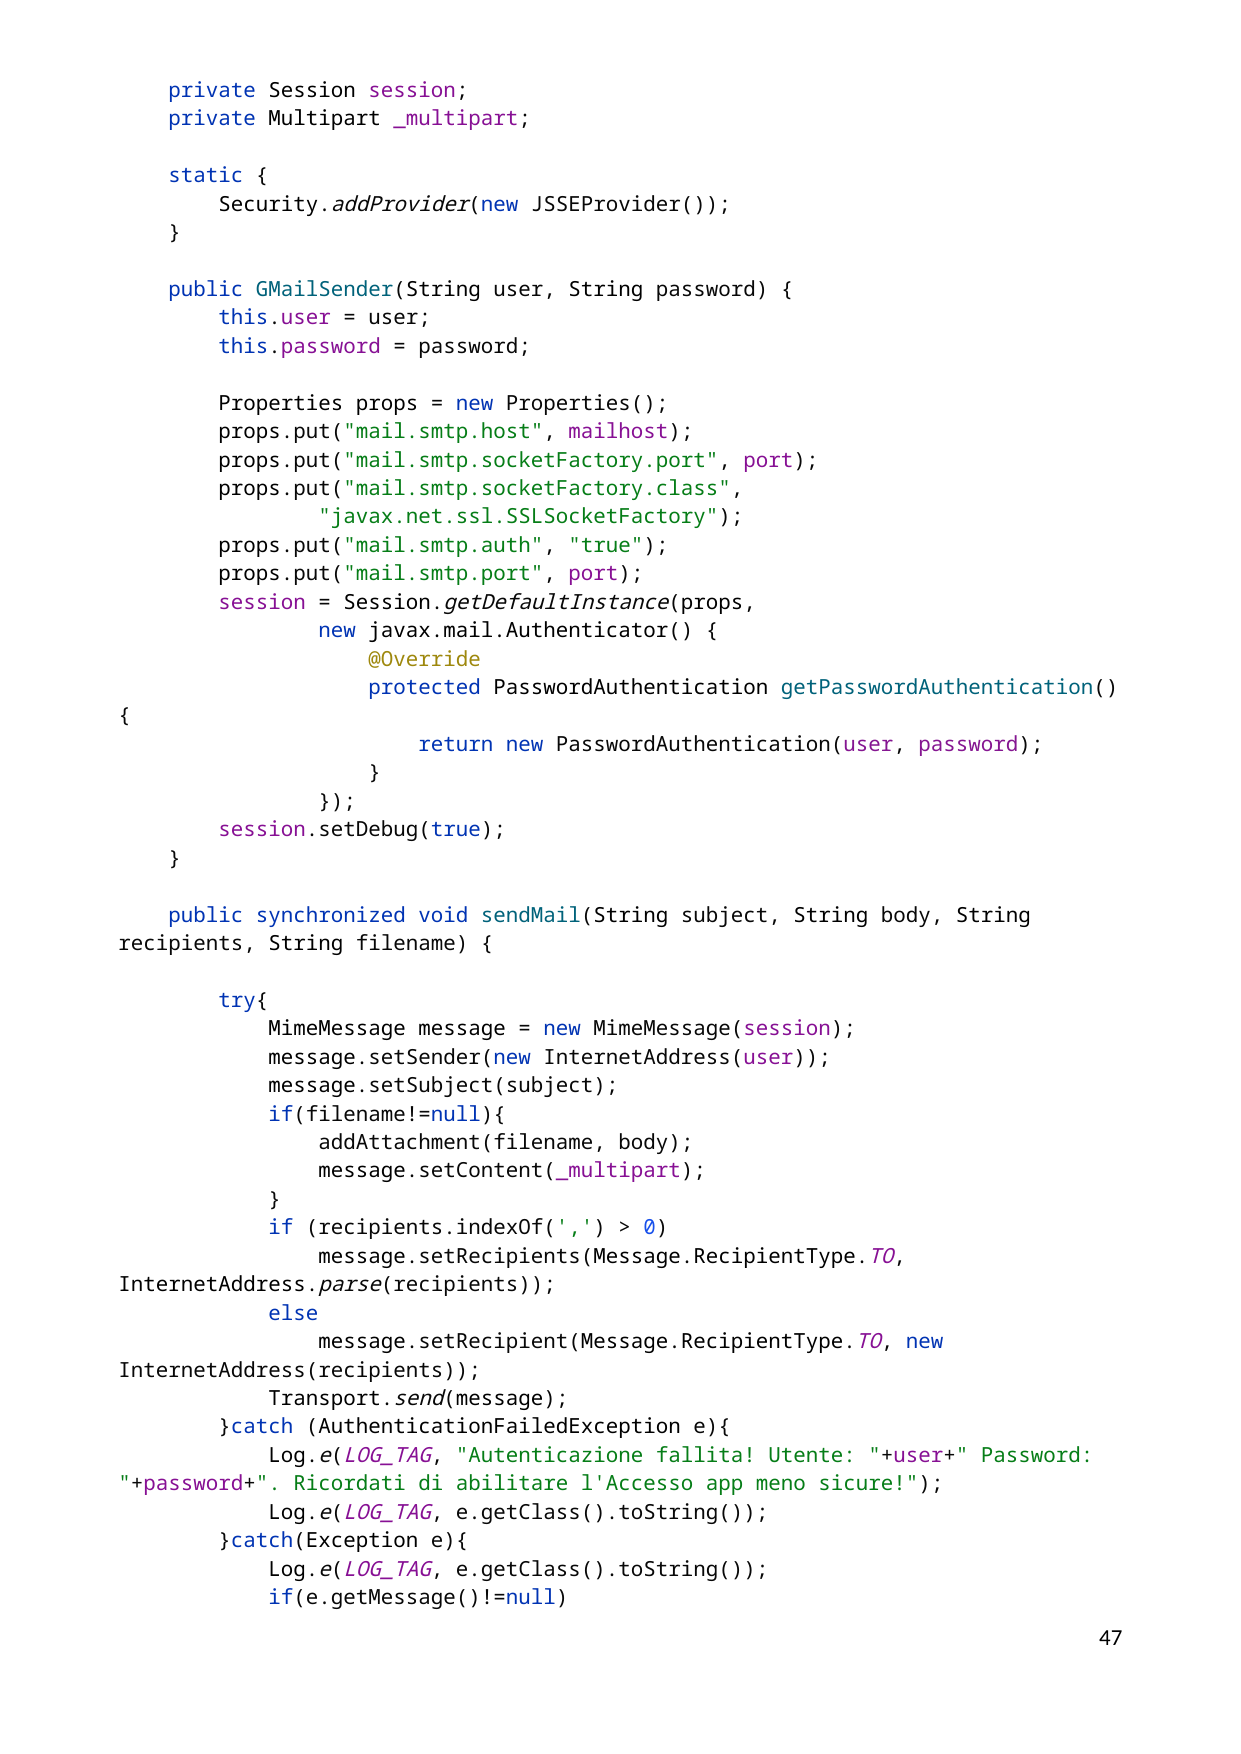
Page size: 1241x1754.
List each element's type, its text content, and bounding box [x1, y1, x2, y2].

text private Session session; private Multipart _multipart; static { Security.addProvider(new JSSEProvider()); } public GMailSender(String user, String password) { this.user = user; this.password = password; Properties props = new Properties(); props.put("mail.smtp.host", mailhost); props.put("mail.smtp.socketFactory.port", port); props.put("mail.smtp.socketFactory.class", "javax.net.ssl.SSLSocketFactory"); props.put("mail.smtp.auth", "true"); props.put("mail.smtp.port", port); session = Session.getDefaultInstance(props, new javax.mail.Authenticator() { @Override protected PasswordAuthentication getPasswordAuthentication() { return new PasswordAuthentication(user, password); } }); session.setDebug(true); } public synchronized void sendMail(String subject, String body, String recipients, String filename) { try{ MimeMessage message = new MimeMessage(session); message.setSender(new InternetAddress(user)); message.setSubject(subject); if(filename!=null){ addAttachment(filename, body); message.setContent(_multipart); } if (recipients.indexOf(',') > 0) message.setRecipients(Message.RecipientType.TO, InternetAddress.parse(recipients)); else message.setRecipient(Message.RecipientType.TO, new InternetAddress(recipients)); Transport.send(message); }catch (AuthenticationFailedException e){ Log.e(LOG_TAG, "Autenticazione fallita! Utente: "+user+" Password: "+password+". Ricordati di abilitare l'Accesso app meno sicure!"); Log.e(LOG_TAG, e.getClass().toString()); }catch(Exception e){ Log.e(LOG_TAG, e.getClass().toString()); if(e.getMessage()!=null) [118, 75, 1122, 1611]
